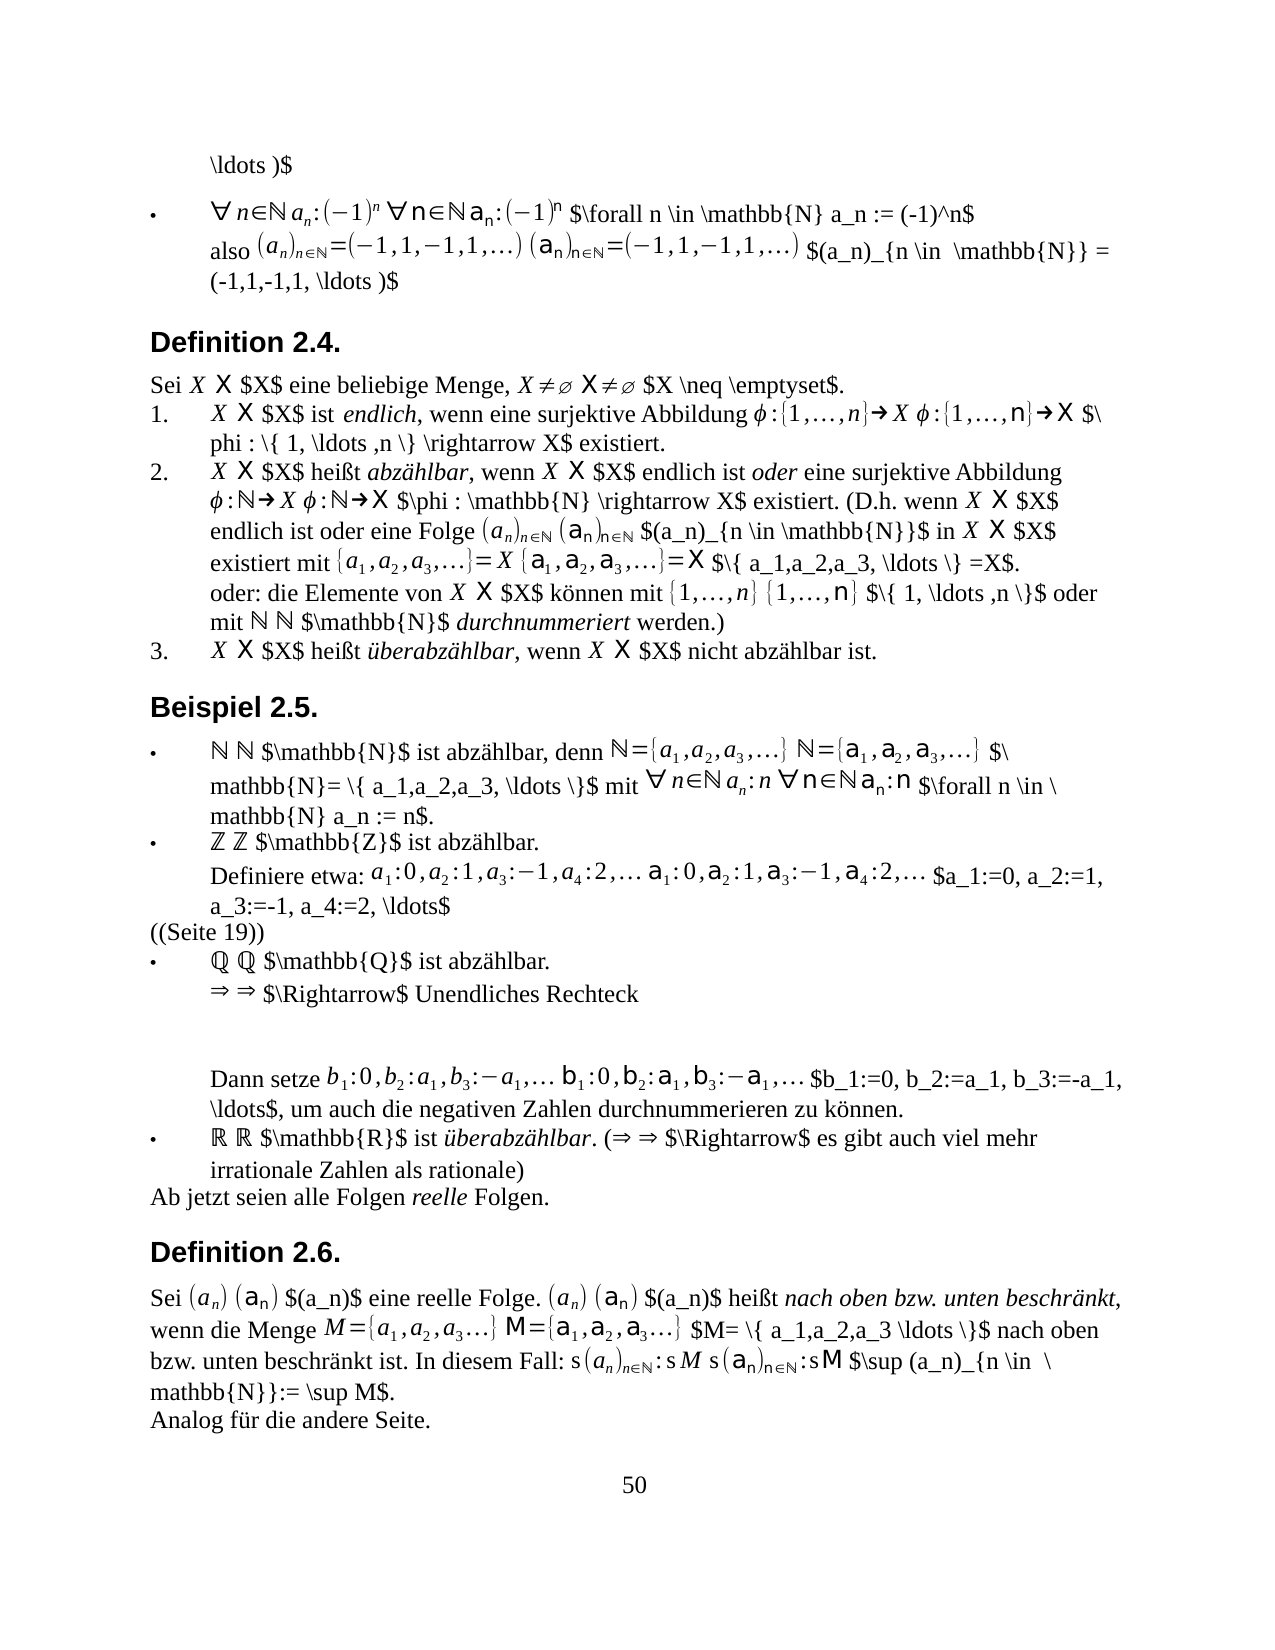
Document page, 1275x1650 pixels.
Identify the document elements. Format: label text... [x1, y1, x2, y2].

list $X$ heißt abzählbar, wenn $X$ endlich ist oder eine surjektive Abbildung $\phi : \mathbb{N} \rightarrow X$ existiert. (D.h. wenn $X$ endlich ist oder eine Folge $(a_n)_{n \in \mathbb{N}}$ in $X$ existiert mit $\{ a_1,a_2,a_3, \ldots \} =X$. oder: die Elemente von $X$ können mit $\{ 1, \ldots ,n \}$ oder mit $\mathbb{N}$ durchnummeriert werden.) [150, 457, 1125, 636]
list $\mathbb{Q}$ ist abzählbar. $\Rightarrow$ Unendliches Rechteck [150, 946, 1125, 1063]
text Sei $(a_n)$ eine reelle Folge. $(a_n)$ heißt nach oben bzw. unten beschränkt, wenn die Menge $M= \{ a_1,a_2,a_3 \ldots \}$ nach oben bzw. unten beschränkt ist. In diesem Fall: $\sup (a_n)_{n \in \mathbb{N}}:= \sup M$. Analog für die andere Seite. [150, 1282, 1125, 1434]
text Ab jetzt seien alle Folgen reelle Folgen. [150, 1182, 1125, 1211]
list $\mathbb{Z}$ ist abzählbar. Definiere etwa: $a_1:=0, a_2:=1, a_3:=-1, a_4:=2, \ldots$ [150, 827, 1125, 917]
list $\forall n \in \mathbb{N} a_n := (-1)^n$ also $(a_n)_{n \in \mathbb{N}} = (-1,1,-1,1, \ldots )$ [150, 197, 1125, 291]
subtitle Definition 2.6. [150, 1236, 1125, 1269]
list $\forall n \in \mathbb{N} a_{2n} := 0, a_{2n-1} :=1$ also $(a_n)_{n \in \mathbb{N}} = (1,0,1,0, \ldots )$ [150, 150, 1125, 179]
list $\mathbb{R}$ ist überabzählbar. ( $\Rightarrow$ es gibt auch viel mehr irrationale Zahlen als rationale) [150, 1123, 1125, 1182]
text ((Seite 19)) [150, 917, 1125, 946]
subtitle Definition 2.4. [150, 324, 1125, 358]
list $X$ heißt überabzählbar, wenn $X$ nicht abzählbar ist. [150, 636, 1125, 664]
list $\mathbb{N}$ ist abzählbar, denn $\mathbb{N}= \{ a_1,a_2,a_3, \ldots \}$ mit $\forall n \in \mathbb{N} a_n := n$. [150, 736, 1125, 827]
list $X$ ist endlich, wenn eine surjektive Abbildung $\phi : \{ 1, \ldots ,n \} \rightarrow X$ existiert. [150, 399, 1125, 457]
subtitle Beispiel 2.5. [150, 689, 1125, 723]
text Sei $X$ eine beliebige Menge, $X \neq \emptyset$. [150, 371, 1125, 399]
list Dann setze $b_1:=0, b_2:=a_1, b_3:=-a_1, \ldots$, um auch die negativen Zahlen durchnummerieren zu können. [150, 1063, 1125, 1123]
